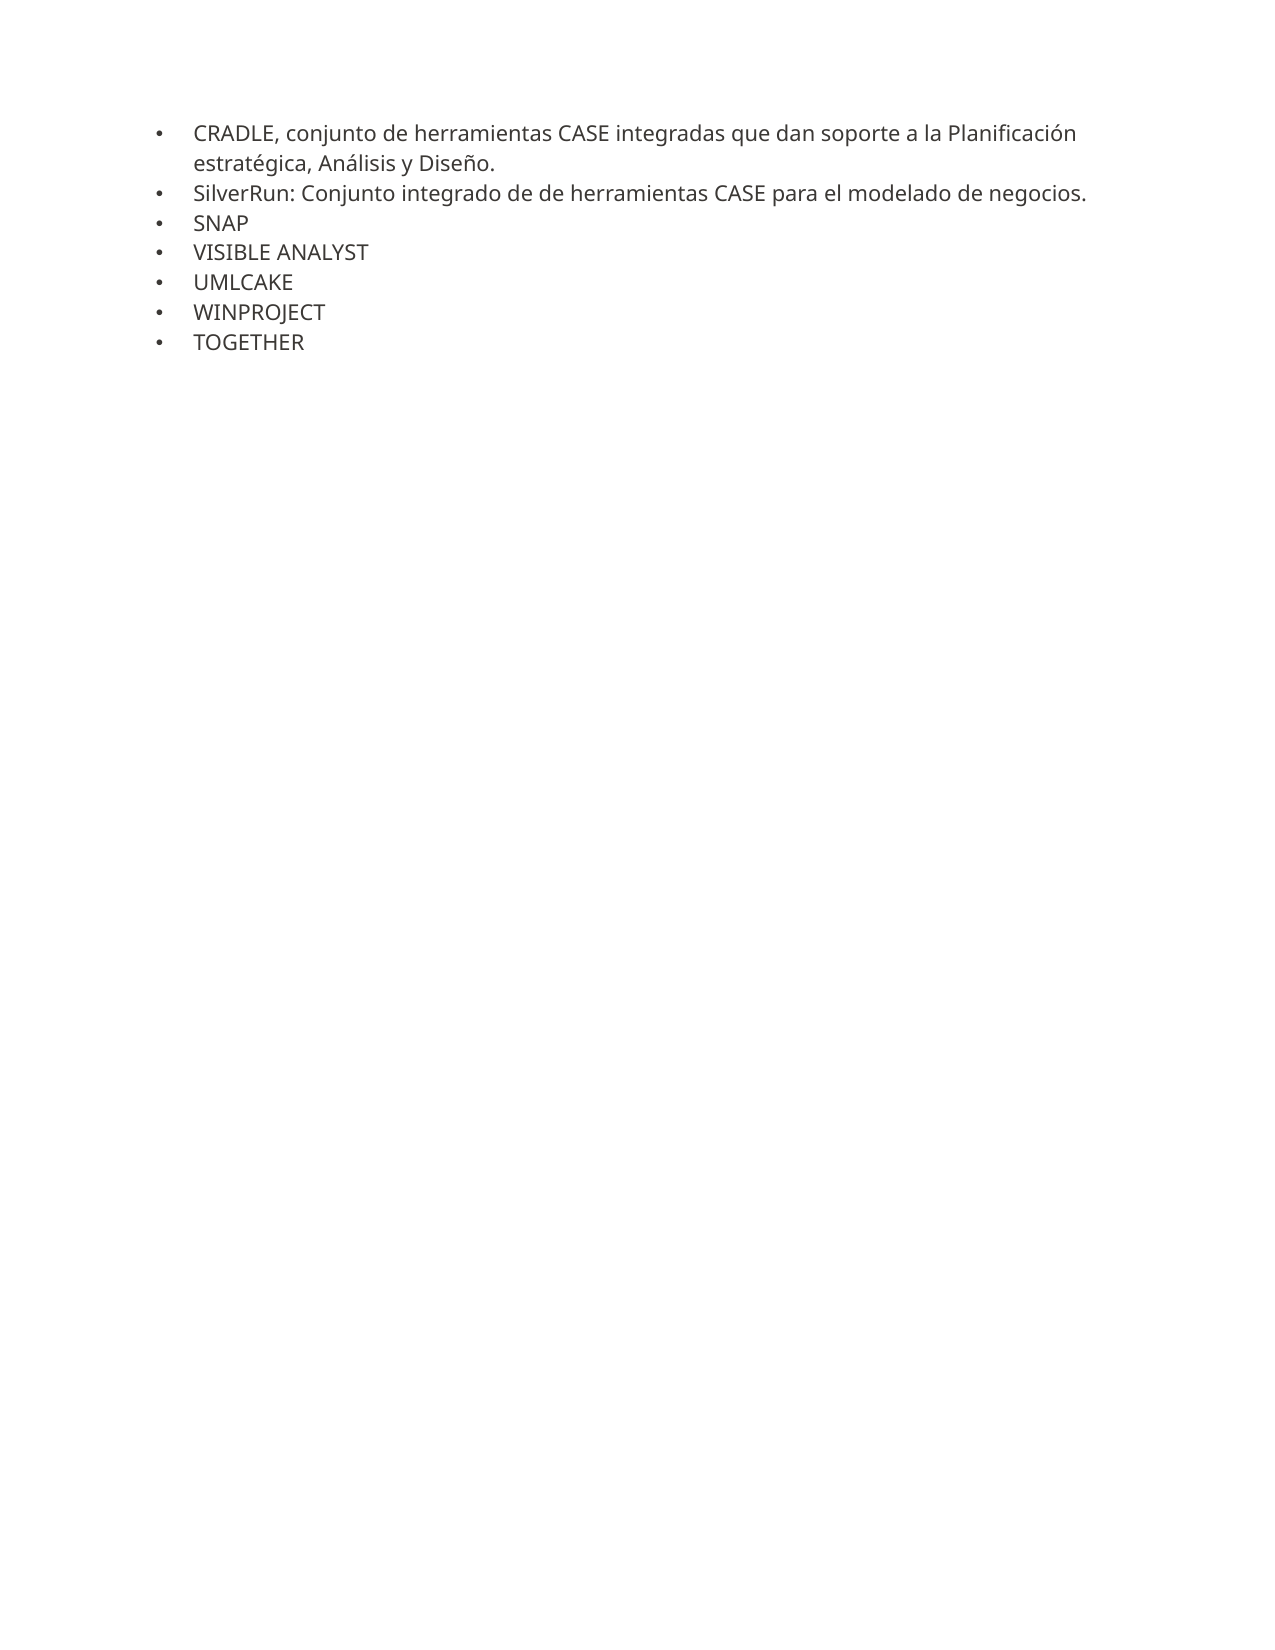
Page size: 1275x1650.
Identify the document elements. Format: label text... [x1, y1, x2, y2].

list VISIBLE ANALYST [156, 237, 1157, 267]
list SNAP [156, 207, 1157, 237]
list SilverRun: Conjunto integrado de de herramientas CASE para el modelado de negocios. [156, 178, 1157, 207]
list TOGETHER [156, 327, 1157, 356]
list WINPROJECT [156, 297, 1157, 327]
list UMLCAKE [156, 267, 1157, 297]
list CRADLE, conjunto de herramientas CASE integradas que dan soporte a la Planificación estratégica, Análisis y Diseño. [156, 118, 1157, 178]
